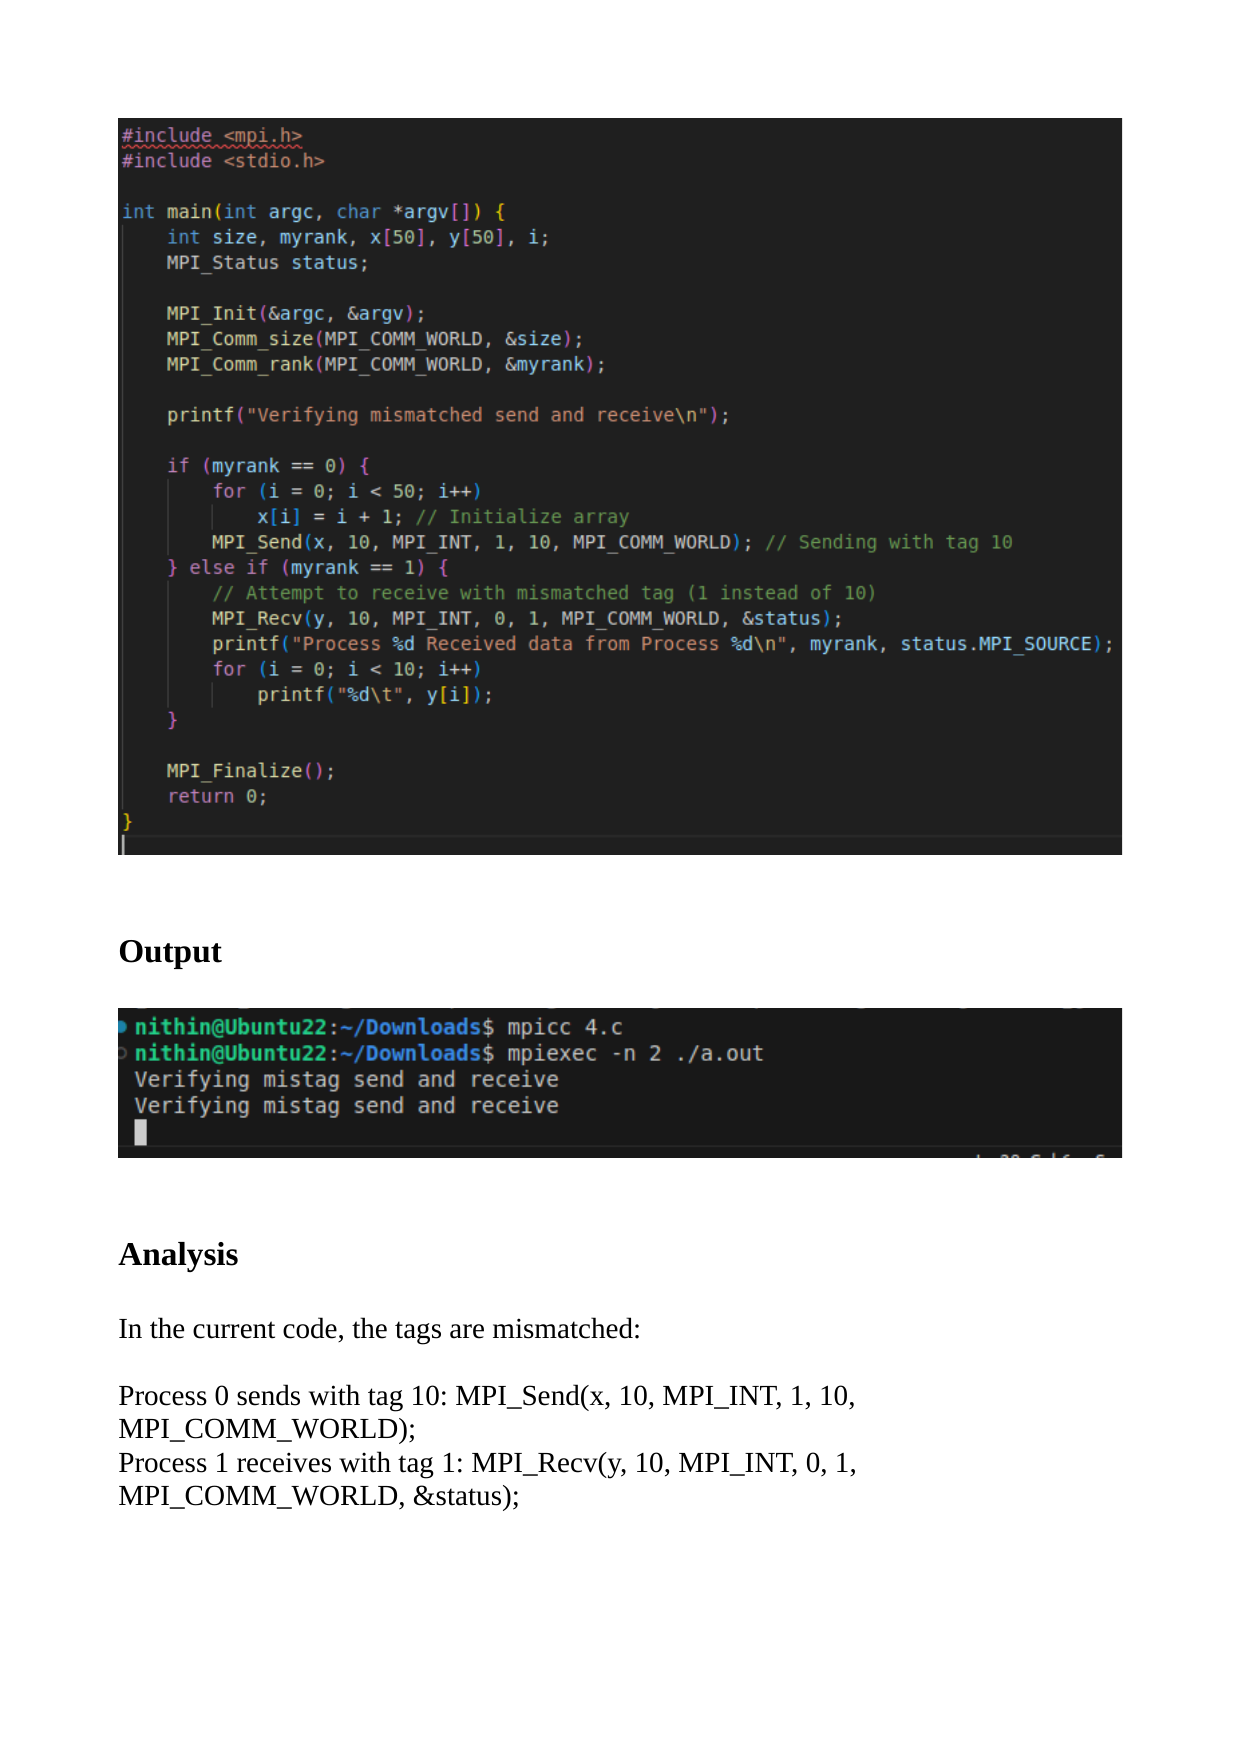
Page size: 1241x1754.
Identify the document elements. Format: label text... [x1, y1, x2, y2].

text Analysis [118, 1234, 1122, 1272]
text Process 0 sends with tag 10: MPI_Send(x, 10, MPI_INT, 1, 10, MPI_COMM_WORLD); [118, 1378, 1122, 1445]
text In the current code, the tags are mismatched: [118, 1311, 1122, 1344]
text Process 1 receives with tag 1: MPI_Recv(y, 10, MPI_INT, 0, 1, MPI_COMM_WORLD, &status); [118, 1445, 1122, 1512]
text Output [118, 931, 1122, 970]
picture [118, 1008, 1123, 1158]
picture [118, 118, 1123, 855]
